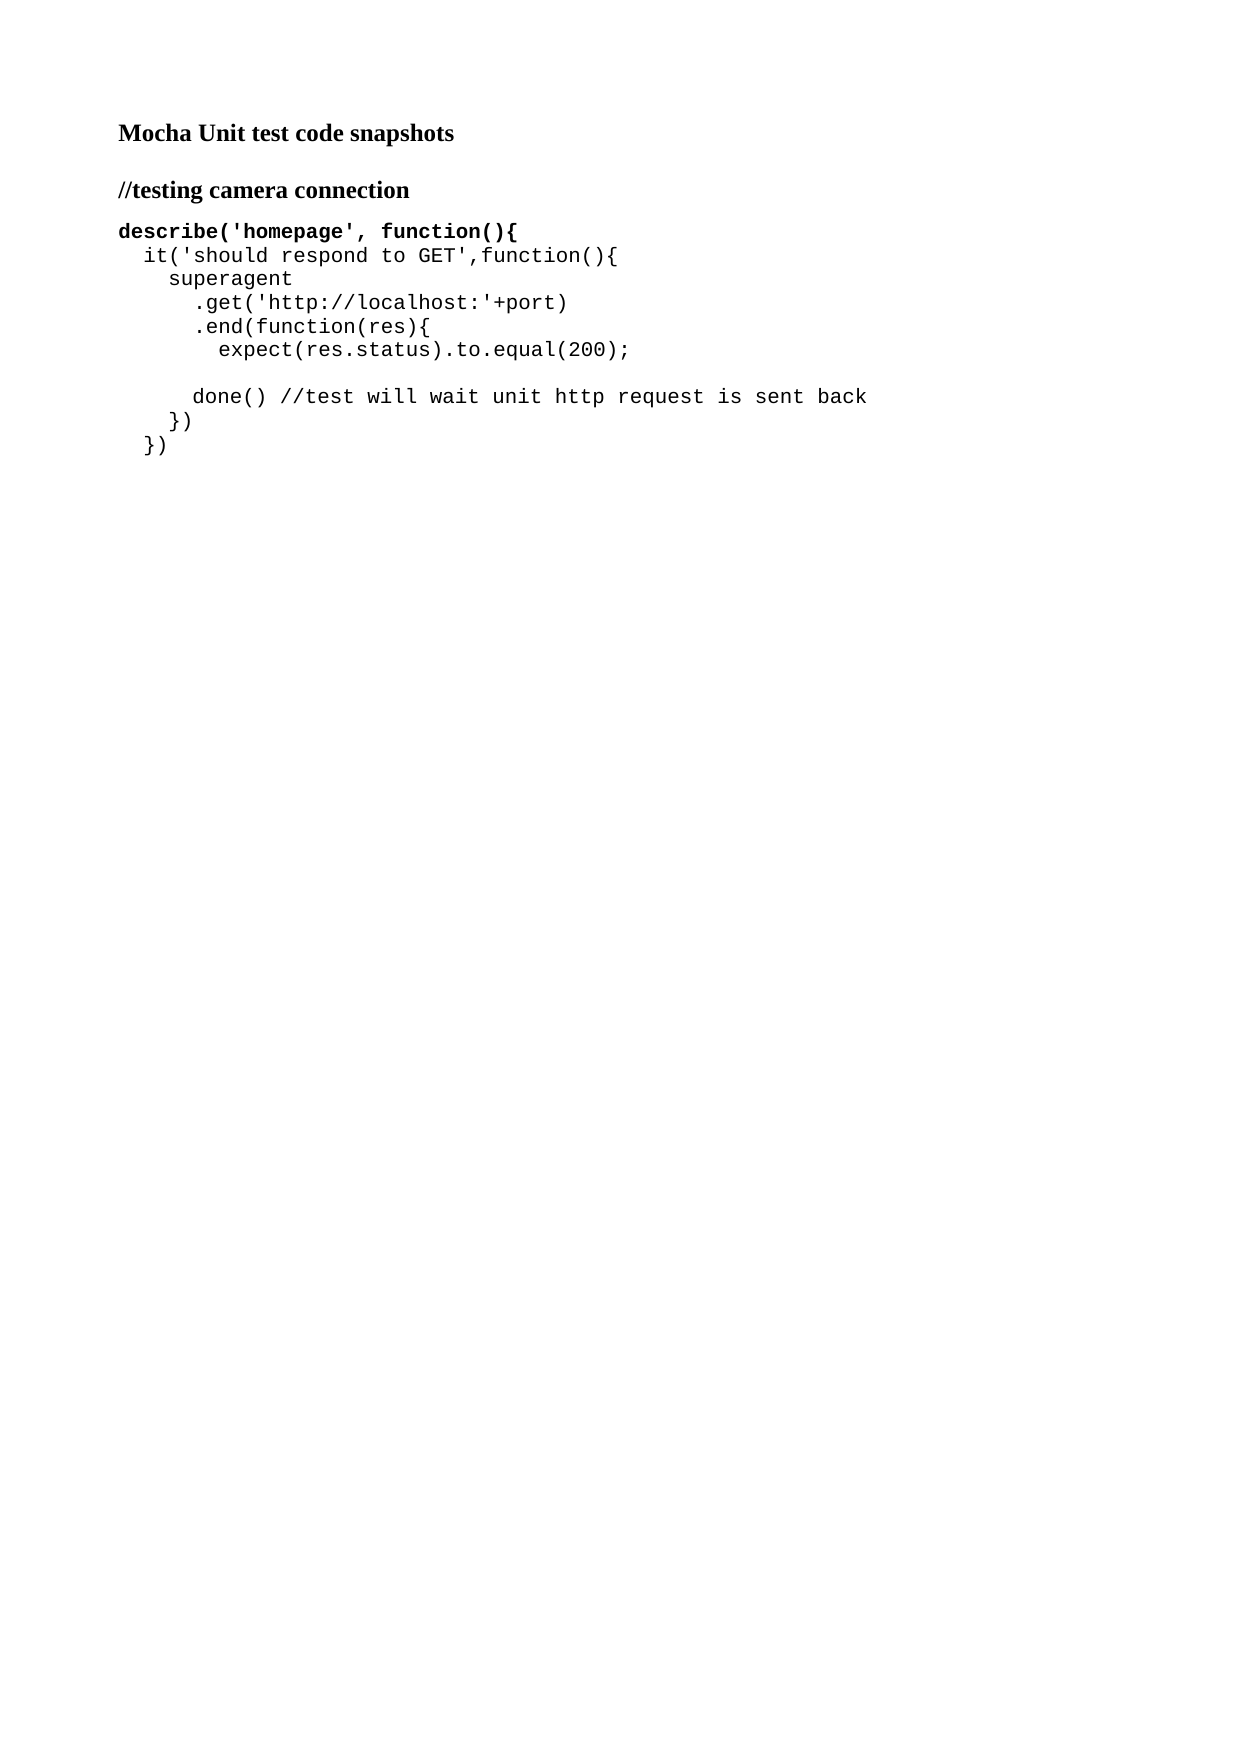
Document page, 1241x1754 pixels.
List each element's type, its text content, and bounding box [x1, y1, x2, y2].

text superagent [118, 268, 1122, 292]
text it('should respond to GET',function(){ [118, 245, 1122, 268]
text }) [118, 434, 1122, 457]
text .end(function(res){ [118, 316, 1122, 339]
list //testing camera connection [118, 176, 1122, 204]
text .get('http://localhost:'+port) [118, 292, 1122, 316]
text expect(res.status).to.equal(200); [118, 339, 1122, 363]
text done() //test will wait unit http request is sent back [118, 387, 1122, 410]
text describe('homepage', function(){ [118, 221, 1122, 245]
list Mocha Unit test code snapshots [118, 118, 1122, 147]
text }) [118, 410, 1122, 434]
